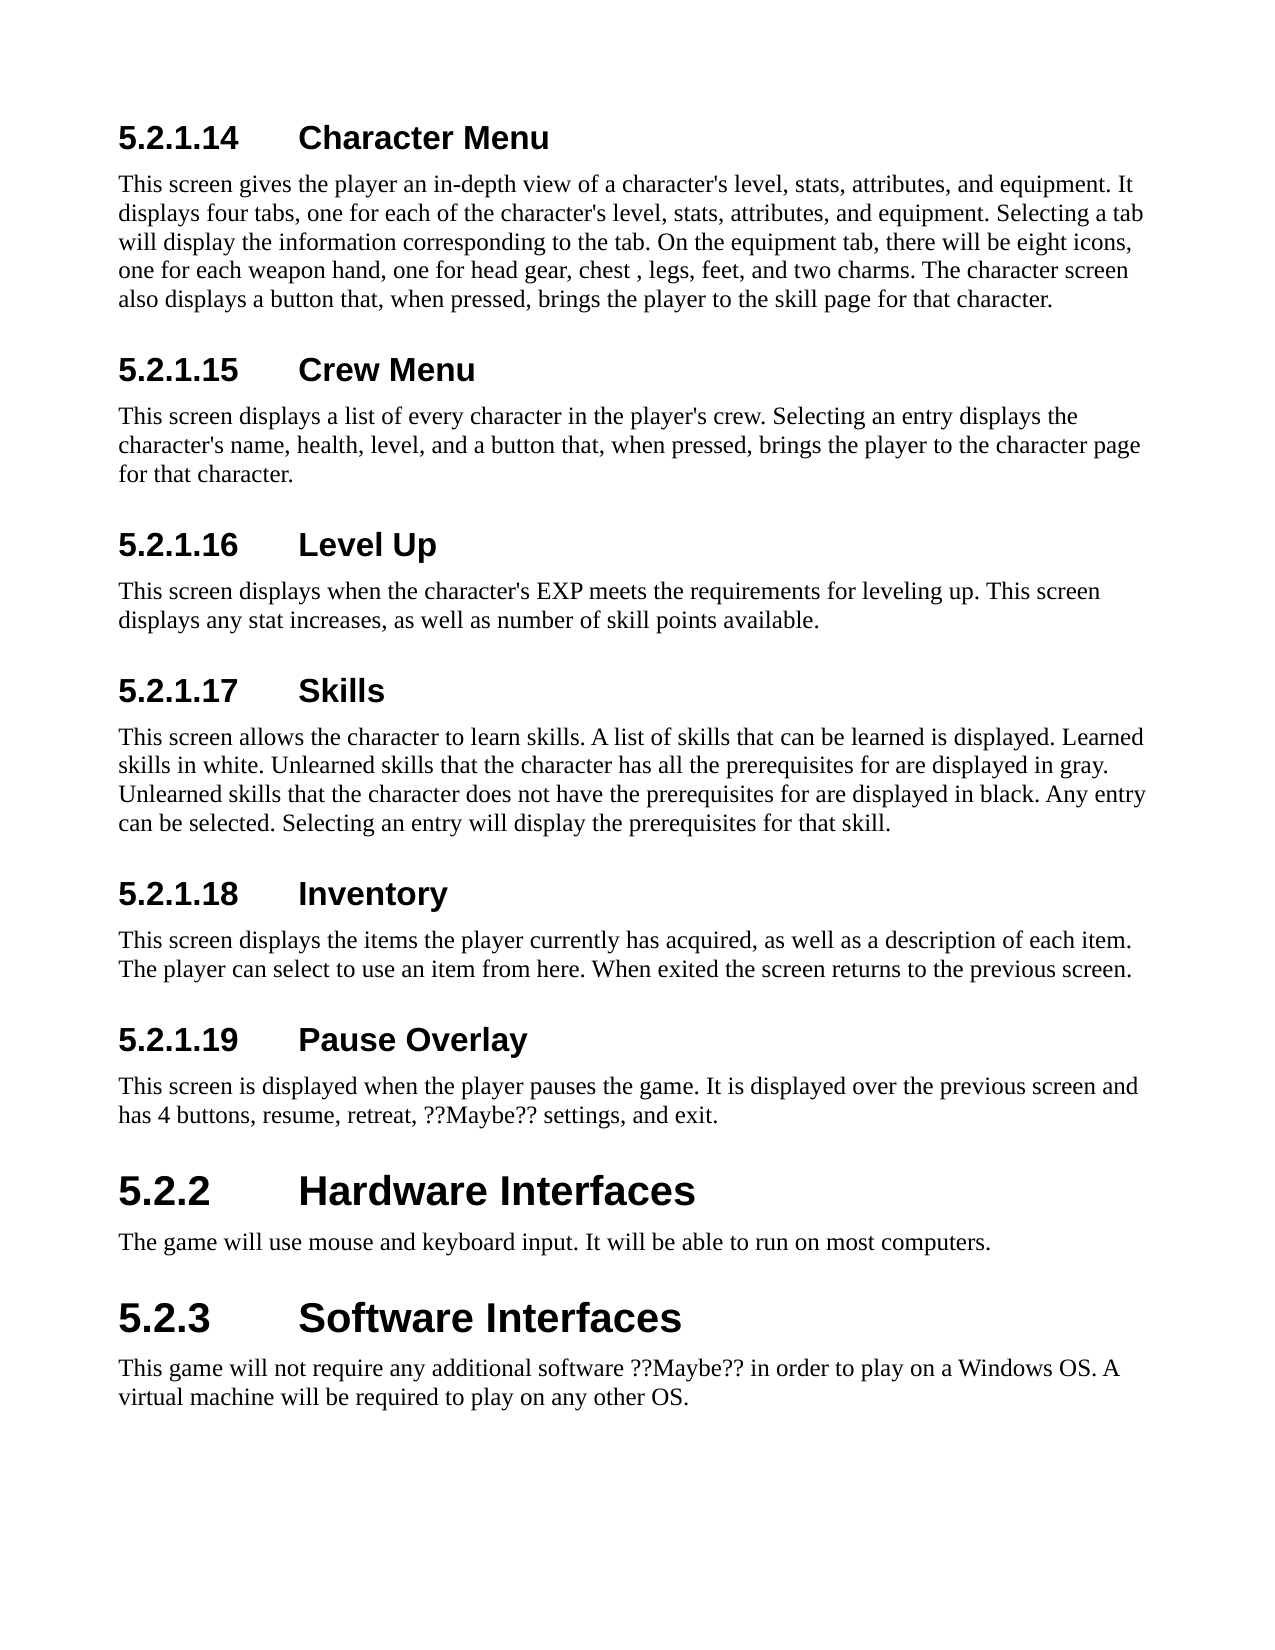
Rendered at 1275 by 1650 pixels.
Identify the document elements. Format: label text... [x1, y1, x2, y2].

text This screen allows the character to learn skills. A list of skills that can be learned is displayed. Learned skills in white. Unlearned skills that the character has all the prerequisites for are displayed in gray. Unlearned skills that the character does not have the prerequisites for are displayed in black. Any entry can be selected. Selecting an entry will display the prerequisites for that skill. [118, 722, 1157, 837]
subtitle Inventory [118, 874, 1157, 913]
subtitle Pause Overlay [118, 1020, 1157, 1059]
text This screen gives the player an in-depth view of a character's level, stats, attributes, and equipment. It displays four tabs, one for each of the character's level, stats, attributes, and equipment. Selecting a tab will display the information corresponding to the tab. On the equipment tab, there will be eight icons, one for each weapon hand, one for head gear, chest , legs, feet, and two charms. The character screen also displays a button that, when pressed, brings the player to the skill page for that character. [118, 169, 1157, 313]
text The game will use mouse and keyboard input. It will be able to run on most computers. [118, 1227, 1157, 1255]
text This screen displays a list of every character in the player's crew. Selecting an entry displays the character's name, health, level, and a button that, when pressed, brings the player to the character page for that character. [118, 401, 1157, 487]
subtitle Skills [118, 671, 1157, 709]
subtitle Character Menu [118, 118, 1157, 157]
text This screen is displayed when the player pauses the game. It is displayed over the previous screen and has 4 buttons, resume, retreat, ??Maybe?? settings, and exit. [118, 1071, 1157, 1129]
subtitle Crew Menu [118, 350, 1157, 389]
subtitle Level Up [118, 525, 1157, 563]
text This screen displays when the character's EXP meets the requirements for leveling up. This screen displays any stat increases, as well as number of skill points available. [118, 576, 1157, 633]
text This screen displays the items the player currently has acquired, as well as a description of each item. The player can select to use an item from here. When exited the screen returns to the previous screen. [118, 925, 1157, 983]
text This game will not require any additional software ??Maybe?? in order to play on a Windows OS. A virtual machine will be required to play on any other OS. [118, 1353, 1157, 1411]
subtitle Software Interfaces [118, 1293, 1157, 1341]
subtitle Hardware Interfaces [118, 1166, 1157, 1214]
